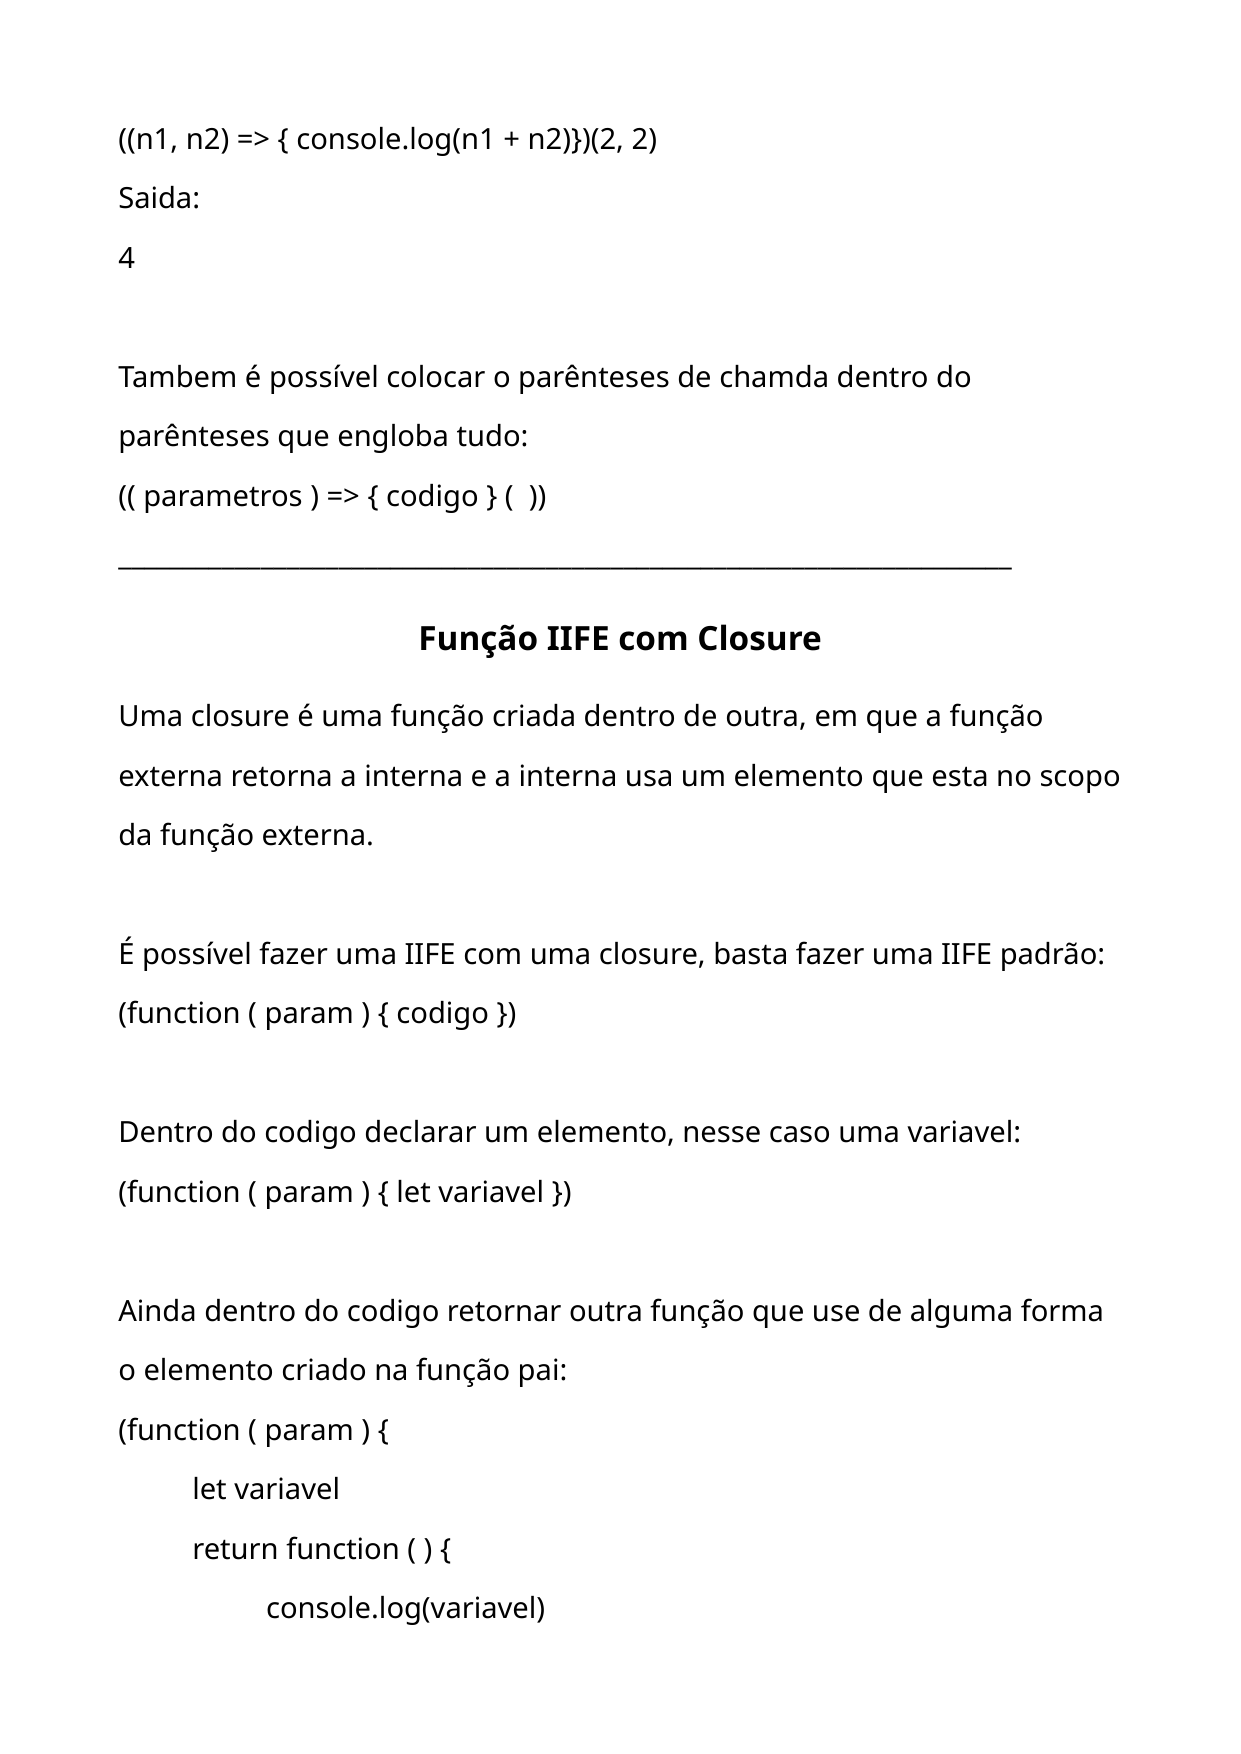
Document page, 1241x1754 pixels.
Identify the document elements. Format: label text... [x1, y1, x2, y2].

text Ainda dentro do codigo retornar outra função que use de alguma forma o elemento criado na função pai: [118, 1290, 1122, 1389]
text É possível fazer uma IIFE com uma closure, basta fazer uma IIFE padrão: [118, 933, 1122, 973]
text Tambem é possível colocar o parênteses de chamda dentro do parênteses que engloba tudo: [118, 356, 1122, 455]
text (function ( param ) { let variavel }) [118, 1171, 1122, 1211]
text (( parametros ) => { codigo } ( )) [118, 475, 1122, 515]
text let variavel [118, 1469, 1122, 1508]
text return function ( ) { [118, 1528, 1122, 1568]
text _____________________________________________________________________ [118, 534, 1122, 574]
subtitle Função IIFE com Closure [118, 615, 1122, 660]
text ((n1, n2) => { console.log(n1 + n2)})(2, 2) [118, 118, 1122, 158]
text (function ( param ) { [118, 1409, 1122, 1449]
text (function ( param ) { codigo }) [118, 993, 1122, 1032]
text Saida: [118, 178, 1122, 217]
text Uma closure é uma função criada dentro de outra, em que a função externa retorna a interna e a interna usa um elemento que esta no scopo da função externa. [118, 695, 1122, 854]
text console.log(variavel) [118, 1588, 1122, 1627]
text 4 [118, 237, 1122, 277]
text Dentro do codigo declarar um elemento, nesse caso uma variavel: [118, 1112, 1122, 1151]
